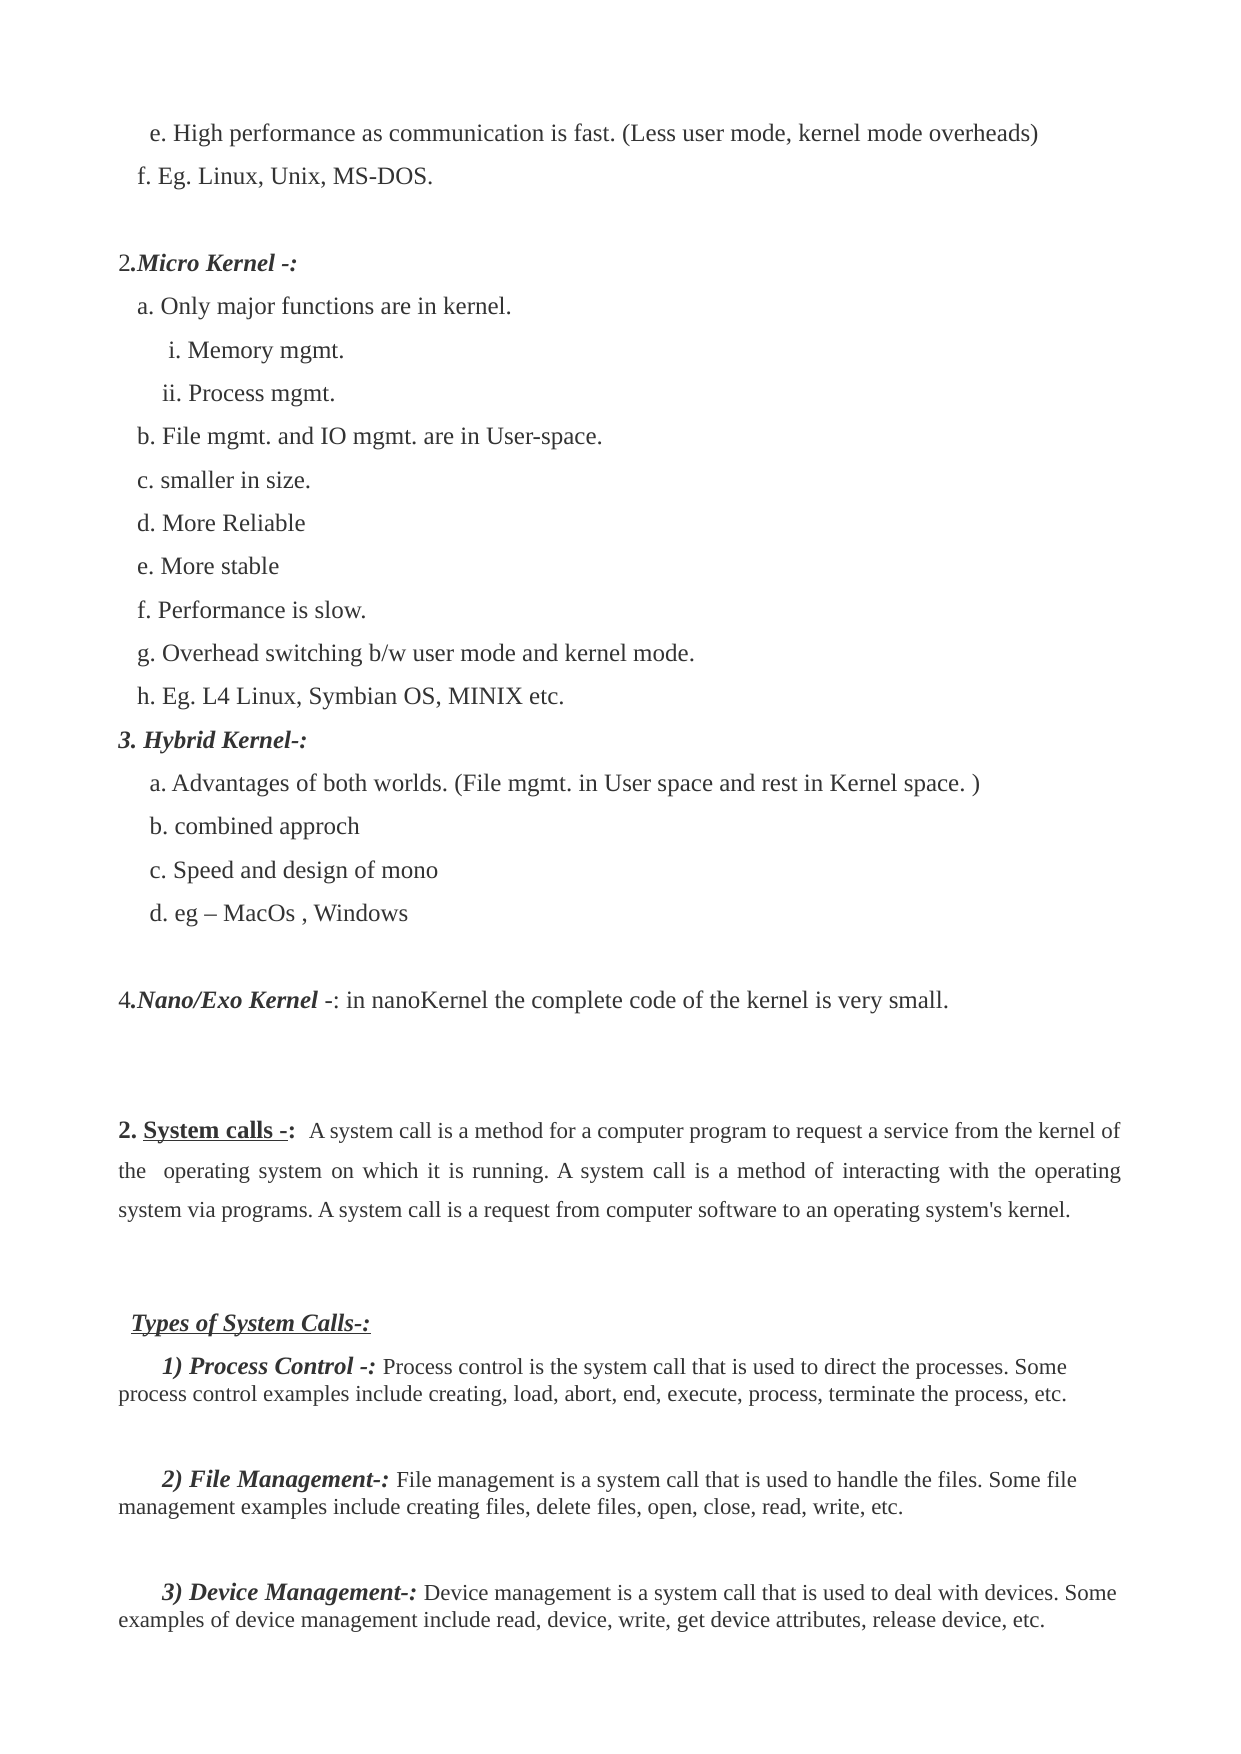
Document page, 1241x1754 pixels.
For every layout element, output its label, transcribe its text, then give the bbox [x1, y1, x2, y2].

text d. More Reliable [118, 508, 1122, 537]
text f. Performance is slow. [118, 595, 1122, 623]
text c. Speed and design of mono [118, 855, 1122, 883]
text e. High performance as communication is fast. (Less user mode, kernel mode overheads) [118, 118, 1122, 147]
text i. Memory mgmt. [118, 335, 1122, 363]
text 2. System calls -: A system call is a method for a computer program to request a service from the kernel of the operating system on which it is running. A system call is a method of interacting with the operating system via programs. A system call is a request from computer software to an operating system's kernel. [118, 1115, 1122, 1222]
text a. Advantages of both worlds. (File mgmt. in User space and rest in Kernel space. ) [118, 768, 1122, 797]
text e. More stable [118, 551, 1122, 580]
text b. File mgmt. and IO mgmt. are in User-space. [118, 421, 1122, 450]
text Types of System Calls-: [118, 1308, 1122, 1337]
text b. combined approch [118, 811, 1122, 840]
text a. Only major functions are in kernel. [118, 291, 1122, 320]
text 4.Nano/Exo Kernel -: in nanoKernel the complete code of the kernel is very small. [118, 985, 1122, 1013]
text ii. Process mgmt. [118, 378, 1122, 407]
text h. Eg. L4 Linux, Symbian OS, MINIX etc. [118, 681, 1122, 710]
text 3. Hybrid Kernel-: [118, 725, 1122, 753]
text d. eg – MacOs , Windows [118, 898, 1122, 927]
text g. Overhead switching b/w user mode and kernel mode. [118, 638, 1122, 667]
text 2) File Management-: File management is a system call that is used to handle the files. Some file management examples include creating files, delete files, open, close, read, write, etc. [118, 1464, 1122, 1519]
text 3) Device Management-: Device management is a system call that is used to deal with devices. Some examples of device management include read, device, write, get device attributes, release device, etc. [118, 1577, 1122, 1632]
text c. smaller in size. [118, 465, 1122, 493]
text 2.Micro Kernel -: [118, 248, 1122, 277]
text 1) Process Control -: Process control is the system call that is used to direct the processes. Some process control examples include creating, load, abort, end, execute, process, terminate the process, etc. [118, 1351, 1122, 1406]
text f. Eg. Linux, Unix, MS-DOS. [118, 161, 1122, 190]
